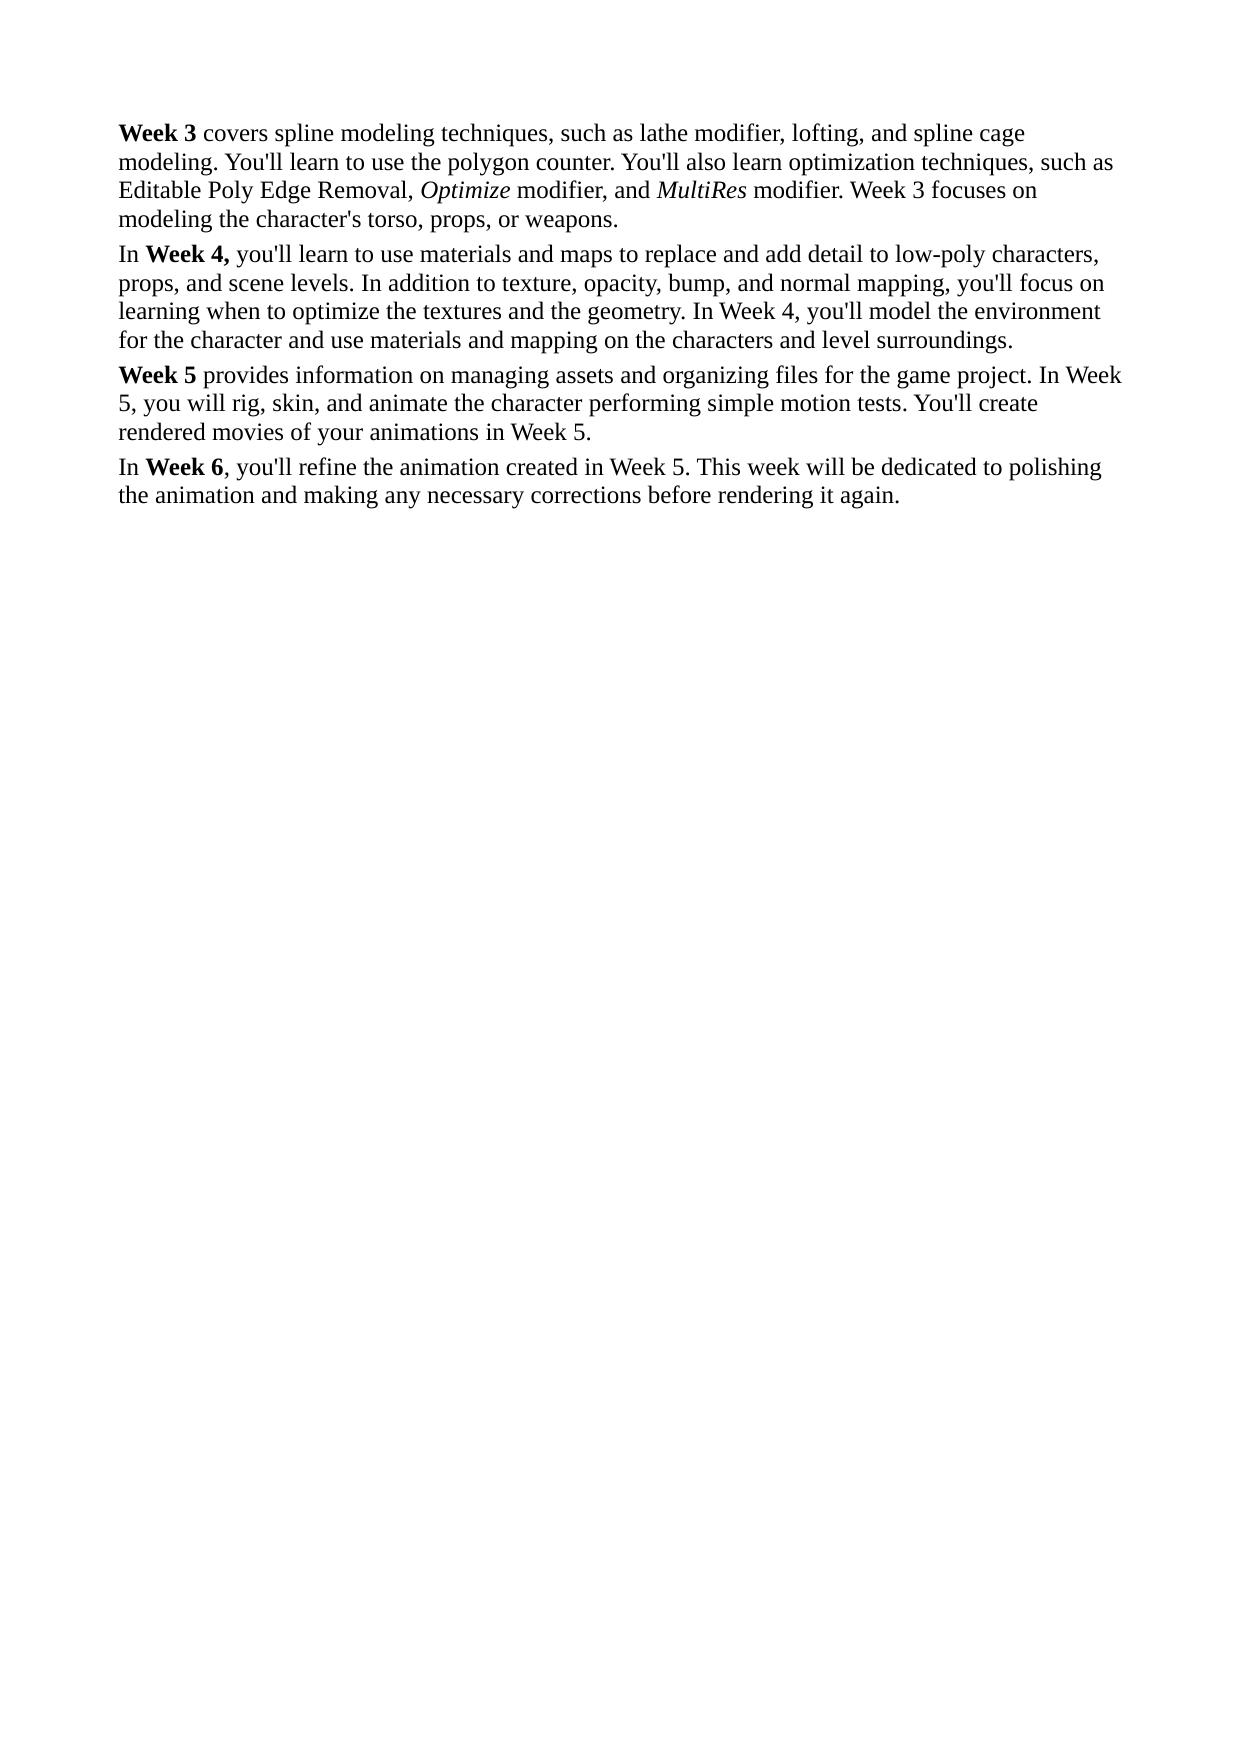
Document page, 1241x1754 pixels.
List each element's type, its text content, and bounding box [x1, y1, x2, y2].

text Week 5 provides information on managing assets and organizing files for the game project. In Week 5, you will rig, skin, and animate the character performing simple motion tests. You'll create rendered movies of your animations in Week 5. [118, 360, 1122, 446]
text In Week 6, you'll refine the animation created in Week 5. This week will be dedicated to polishing the animation and making any necessary corrections before rendering it again. [118, 452, 1122, 509]
text Week 3 covers spline modeling techniques, such as lathe modifier, lofting, and spline cage modeling. You'll learn to use the polygon counter. You'll also learn optimization techniques, such as Editable Poly Edge Removal, Optimize modifier, and MultiRes modifier. Week 3 focuses on modeling the character's torso, props, or weapons. [118, 118, 1122, 233]
text In Week 4, you'll learn to use materials and maps to replace and add detail to low-poly characters, props, and scene levels. In addition to texture, opacity, bump, and normal mapping, you'll focus on learning when to optimize the textures and the geometry. In Week 4, you'll model the environment for the character and use materials and mapping on the characters and level surroundings. [118, 239, 1122, 354]
